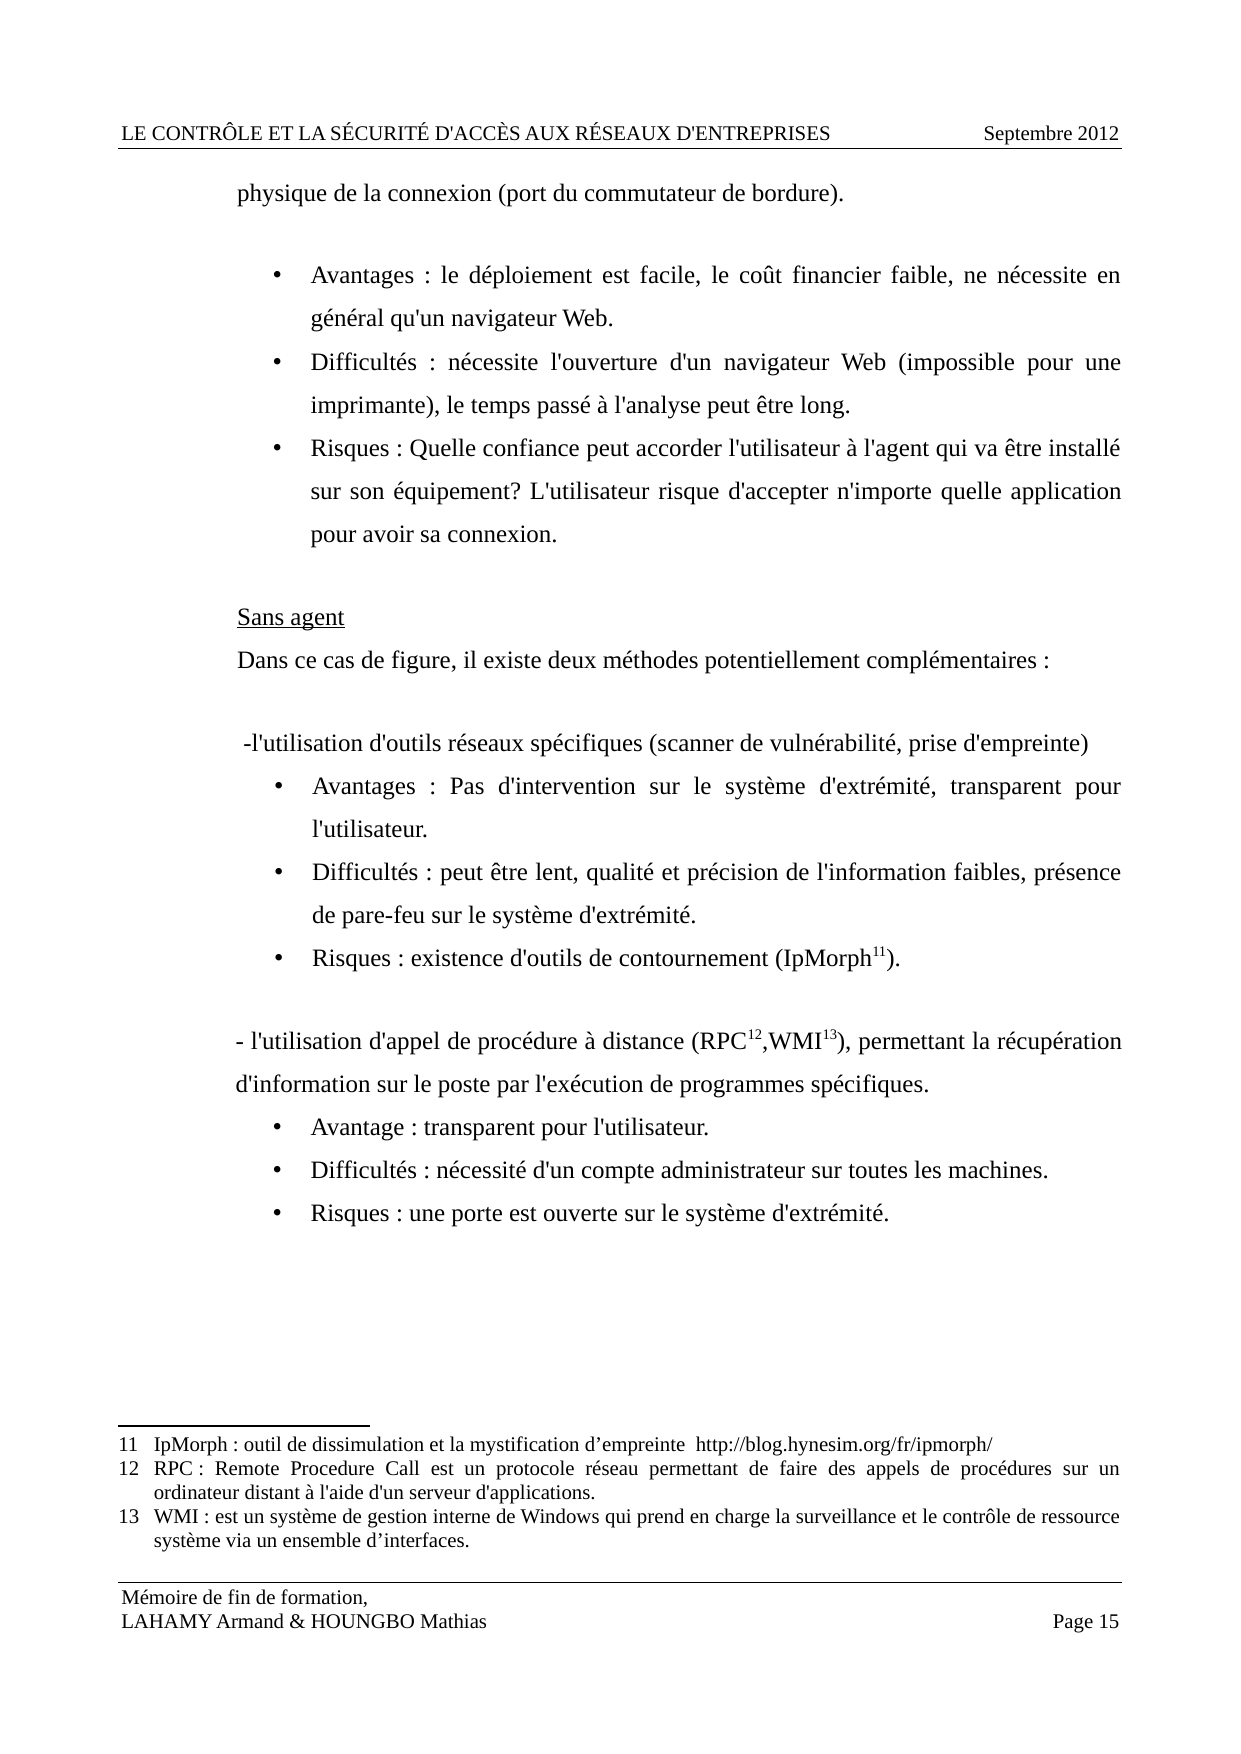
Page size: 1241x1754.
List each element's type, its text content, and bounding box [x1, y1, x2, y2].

list Avantages : le déploiement est facile, le coût financier faible, ne nécessite en général qu'un navigateur Web. [273, 260, 1122, 332]
list Difficultés : nécessité d'un compte administrateur sur toutes les machines. [273, 1155, 1122, 1184]
text WMI : est un système de gestion interne de Windows qui prend en charge la surveillance et le contrôle de ressource système via un ensemble d’interfaces. [118, 1504, 1122, 1552]
list Avantage : transparent pour l'utilisateur. [273, 1112, 1122, 1141]
list IpMorph : outil de dissimulation et la mystification d’empreinte http://blog.hynesim.org/fr/ipmorph/ [118, 1432, 1122, 1456]
text RPC : Remote Procedure Call est un protocole réseau permettant de faire des appels de procédures sur un ordinateur distant à l'aide d'un serveur d'applications. [118, 1456, 1122, 1504]
list Risques : une porte est ouverte sur le système d'extrémité. [273, 1198, 1122, 1227]
text physique de la connexion (port du commutateur de bordure). [237, 178, 1122, 206]
text - l'utilisation d'appel de procédure à distance (RPC,WMI), permettant la récupération d'information sur le poste par l'exécution de programmes spécifiques. [235, 1026, 1122, 1098]
text -l'utilisation d'outils réseaux spécifiques (scanner de vulnérabilité, prise d'empreinte) [237, 728, 1122, 756]
text Dans ce cas de figure, il existe deux méthodes potentiellement complémentaires : [237, 645, 1122, 674]
text Sans agent [237, 602, 1122, 631]
list Avantages : Pas d'intervention sur le système d'extrémité, transparent pour l'utilisateur. [274, 771, 1122, 843]
list Difficultés : nécessite l'ouverture d'un navigateur Web (impossible pour une imprimante), le temps passé à l'analyse peut être long. [273, 347, 1122, 418]
list Risques : Quelle confiance peut accorder l'utilisateur à l'agent qui va être installé sur son équipement? L'utilisateur risque d'accepter n'importe quelle application pour avoir sa connexion. [273, 433, 1122, 548]
list Difficultés : peut être lent, qualité et précision de l'information faibles, présence de pare-feu sur le système d'extrémité. [274, 857, 1122, 929]
list Risques : existence d'outils de contournement (IpMorph). [274, 943, 1122, 972]
